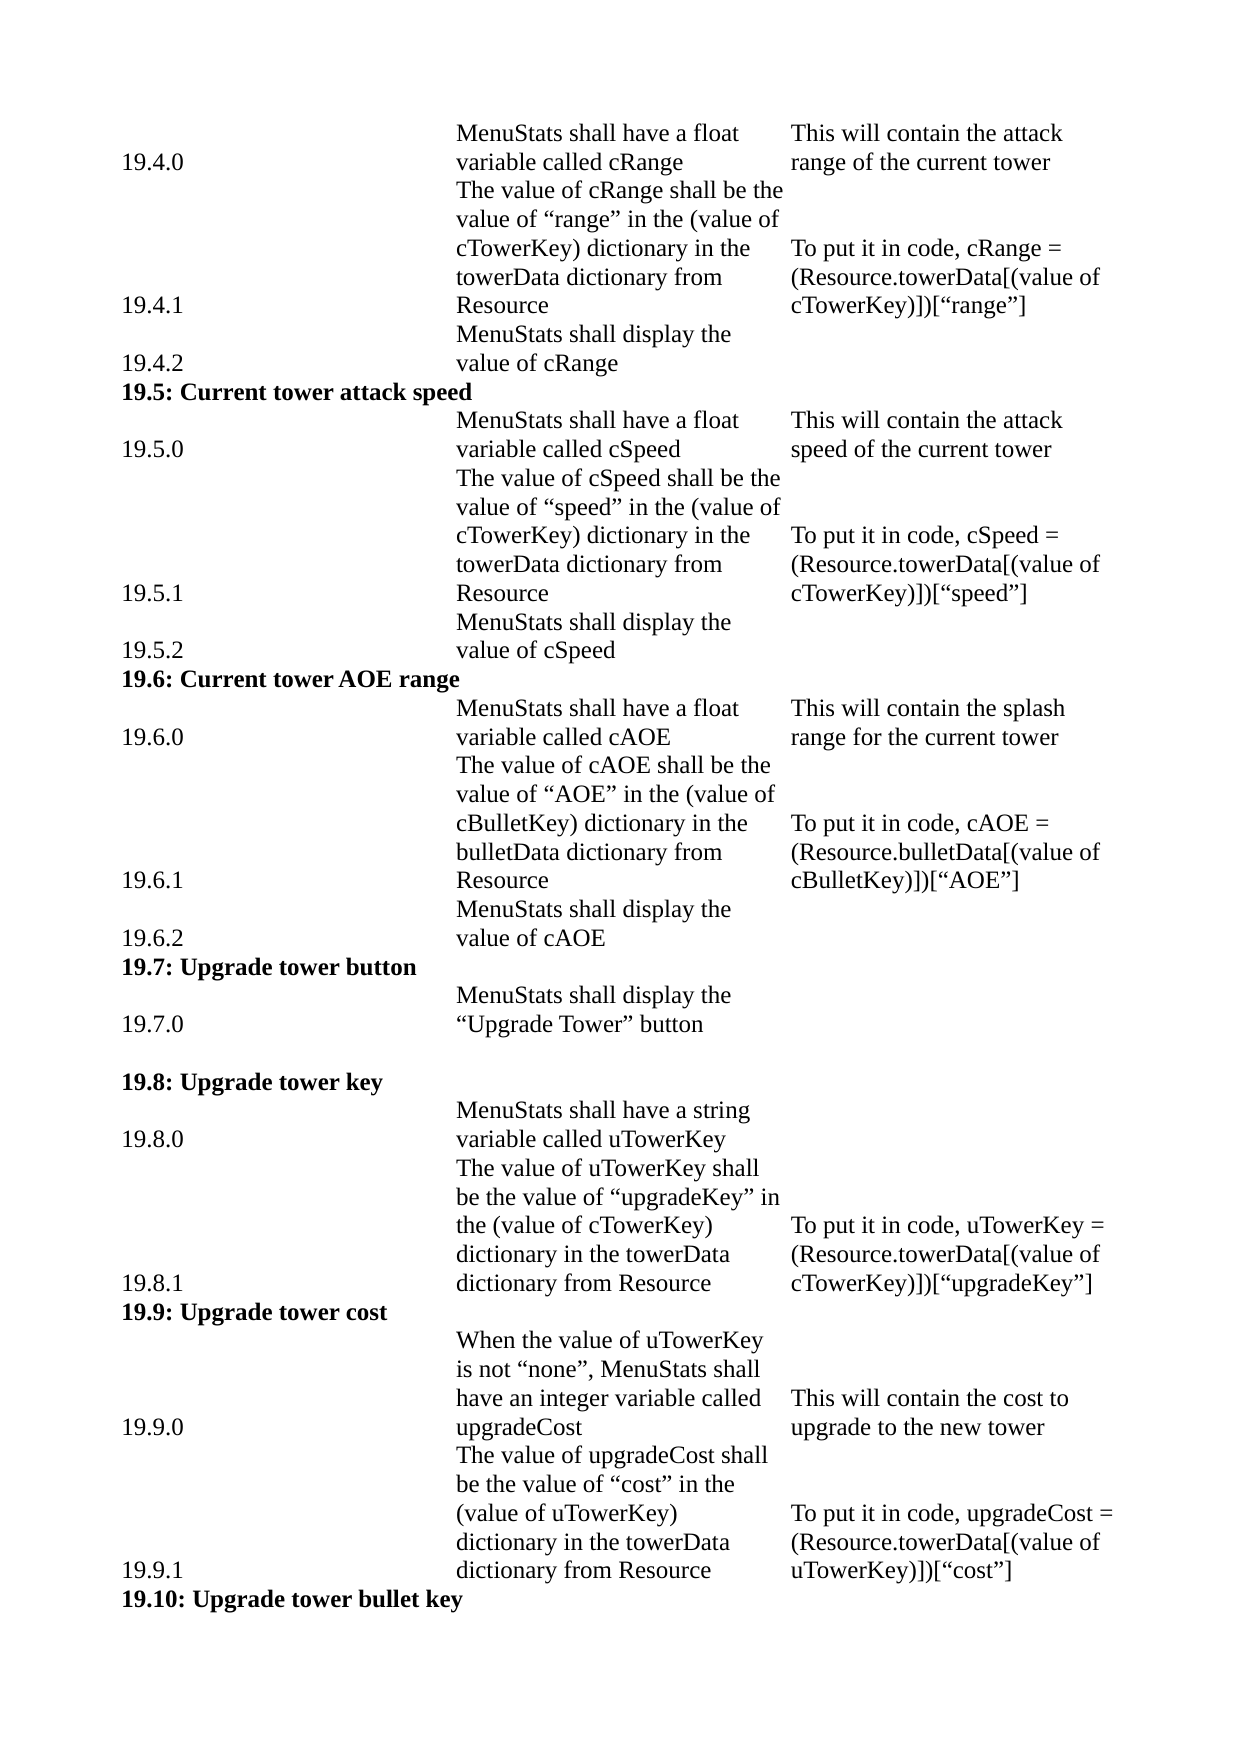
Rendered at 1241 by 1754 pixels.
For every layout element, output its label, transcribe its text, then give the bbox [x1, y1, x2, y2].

table_cell [788, 607, 1122, 664]
table_cell MenuStats shall have a float variable called cSpeed [453, 406, 787, 463]
table_cell [788, 981, 1122, 1038]
table_cell This will contain the attack range of the current tower [788, 118, 1122, 176]
table_cell This will contain the splash range for the current tower [788, 693, 1122, 751]
table_cell MenuStats shall have a float variable called cAOE [453, 693, 787, 751]
table_cell 19.6: Current tower AOE range [118, 664, 1122, 693]
table_cell The value of cSpeed shall be the value of “speed” in the (value of cTowerKey) dictionary in the towerData dictionary from Resource [453, 463, 787, 607]
table_cell [788, 1096, 1122, 1153]
table_cell 19.9.1 [118, 1441, 453, 1584]
table_cell 19.10: Upgrade tower bullet key [118, 1584, 1122, 1613]
table_cell MenuStats shall display the “Upgrade Tower” button [453, 981, 787, 1038]
table_cell 19.8: Upgrade tower key [118, 1038, 1122, 1096]
table_cell This will contain the cost to upgrade to the new tower [788, 1326, 1122, 1441]
table_cell 19.4.1 [118, 176, 453, 319]
table_cell 19.4.0 [118, 118, 453, 176]
table_cell To put it in code, upgradeCost = (Resource.towerData[(value of uTowerKey)])[“cost”] [788, 1441, 1122, 1584]
table_cell 19.5.1 [118, 463, 453, 607]
table_cell 19.5.0 [118, 406, 453, 463]
table_cell [788, 894, 1122, 952]
table_cell [788, 319, 1122, 377]
table_cell 19.9: Upgrade tower cost [118, 1297, 1122, 1326]
table_cell The value of cAOE shall be the value of “AOE” in the (value of cBulletKey) dictionary in the bulletData dictionary from Resource [453, 751, 787, 894]
table_cell MenuStats shall have a string variable called uTowerKey [453, 1096, 787, 1153]
table_cell 19.6.0 [118, 693, 453, 751]
table_cell MenuStats shall display the value of cSpeed [453, 607, 787, 664]
table_cell When the value of uTowerKey is not “none”, MenuStats shall have an integer variable called upgradeCost [453, 1326, 787, 1441]
table_cell 19.6.1 [118, 751, 453, 894]
table_cell The value of cRange shall be the value of “range” in the (value of cTowerKey) dictionary in the towerData dictionary from Resource [453, 176, 787, 319]
table_cell To put it in code, uTowerKey = (Resource.towerData[(value of cTowerKey)])[“upgradeKey”] [788, 1153, 1122, 1297]
table_cell To put it in code, cAOE = (Resource.bulletData[(value of cBulletKey)])[“AOE”] [788, 751, 1122, 894]
table_cell 19.5.2 [118, 607, 453, 664]
table_cell MenuStats shall display the value of cAOE [453, 894, 787, 952]
table_cell 19.8.1 [118, 1153, 453, 1297]
table_cell MenuStats shall display the value of cRange [453, 319, 787, 377]
table_cell 19.8.0 [118, 1096, 453, 1153]
table_cell To put it in code, cRange = (Resource.towerData[(value of cTowerKey)])[“range”] [788, 176, 1122, 319]
table_cell MenuStats shall have a float variable called cRange [453, 118, 787, 176]
table_cell This will contain the attack speed of the current tower [788, 406, 1122, 463]
table_cell 19.7.0 [118, 981, 453, 1038]
table_cell The value of upgradeCost shall be the value of “cost” in the (value of uTowerKey) dictionary in the towerData dictionary from Resource [453, 1441, 787, 1584]
table_cell The value of uTowerKey shall be the value of “upgradeKey” in the (value of cTowerKey) dictionary in the towerData dictionary from Resource [453, 1153, 787, 1297]
table_cell 19.5: Current tower attack speed [118, 377, 1122, 406]
table_cell 19.9.0 [118, 1326, 453, 1441]
table_cell 19.6.2 [118, 894, 453, 952]
table_cell 19.4.2 [118, 319, 453, 377]
table_cell To put it in code, cSpeed = (Resource.towerData[(value of cTowerKey)])[“speed”] [788, 463, 1122, 607]
table_cell 19.7: Upgrade tower button [118, 952, 1122, 981]
